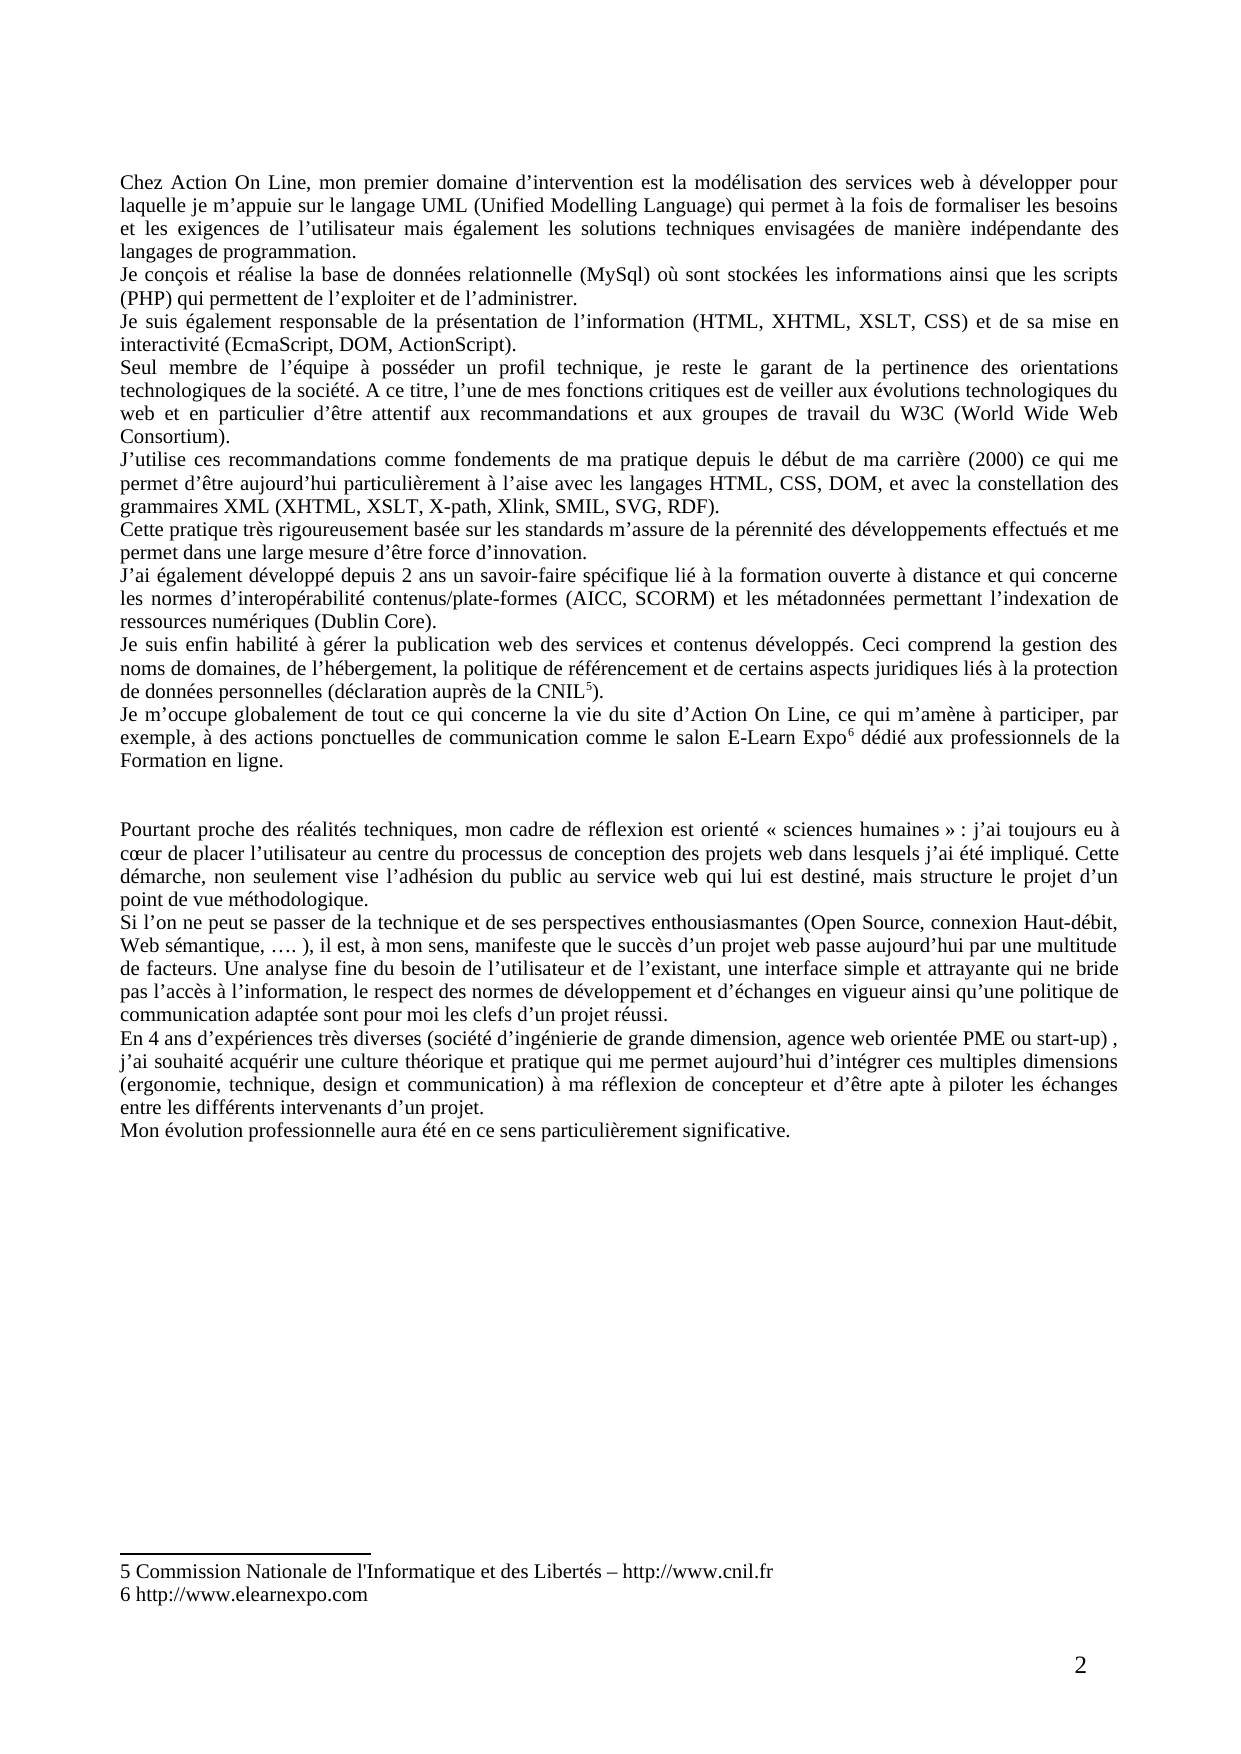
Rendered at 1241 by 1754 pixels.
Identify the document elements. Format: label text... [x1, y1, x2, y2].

text Je conçois et réalise la base de données relationnelle (MySql) où sont stockées les informations ainsi que les scripts (PHP) qui permettent de l’exploiter et de l’administrer. [120, 263, 1120, 309]
text Chez Action On Line, mon premier domaine d’intervention est la modélisation des services web à développer pour laquelle je m’appuie sur le langage UML (Unified Modelling Language) qui permet à la fois de formaliser les besoins et les exigences de l’utilisateur mais également les solutions techniques envisagées de manière indépendante des langages de programmation. [120, 171, 1120, 263]
text Je m’occupe globalement de tout ce qui concerne la vie du site d’Action On Line, ce qui m’amène à participer, par exemple, à des actions ponctuelles de communication comme le salon E-Learn Expo dédié aux professionnels de la Formation en ligne. [120, 703, 1120, 772]
text J’ai également développé depuis 2 ans un savoir-faire spécifique lié à la formation ouverte à distance et qui concerne les normes d’interopérabilité contenus/plate-formes (AICC, SCORM) et les métadonnées permettant l’indexation de ressources numériques (Dublin Core). [120, 564, 1120, 633]
text Je suis enfin habilité à gérer la publication web des services et contenus développés. Ceci comprend la gestion des noms de domaines, de l’hébergement, la politique de référencement et de certains aspects juridiques liés à la protection de données personnelles (déclaration auprès de la CNIL). [120, 633, 1120, 703]
text Commission Nationale de l'Informatique et des Libertés – http://www.cnil.fr [120, 1560, 1120, 1583]
text Seul membre de l’équipe à posséder un profil technique, je reste le garant de la pertinence des orientations technologiques de la société. A ce titre, l’une de mes fonctions critiques est de veiller aux évolutions technologiques du web et en particulier d’être attentif aux recommandations et aux groupes de travail du W3C (World Wide Web Consortium). [120, 356, 1120, 448]
text En 4 ans d’expériences très diverses (société d’ingénierie de grande dimension, agence web orientée PME ou start-up) , j’ai souhaité acquérir une culture théorique et pratique qui me permet aujourd’hui d’intégrer ces multiples dimensions (ergonomie, technique, design et communication) à ma réflexion de concepteur et d’être apte à piloter les échanges entre les différents intervenants d’un projet. [120, 1026, 1120, 1119]
text Si l’on ne peut se passer de la technique et de ses perspectives enthousiasmantes (Open Source, connexion Haut-débit, Web sémantique, …. ), il est, à mon sens, manifeste que le succès d’un projet web passe aujourd’hui par une multitude de facteurs. Une analyse fine du besoin de l’utilisateur et de l’existant, une interface simple et attrayante qui ne bride pas l’accès à l’information, le respect des normes de développement et d’échanges en vigueur ainsi qu’une politique de communication adaptée sont pour moi les clefs d’un projet réussi. [120, 911, 1120, 1026]
text Je suis également responsable de la présentation de l’information (HTML, XHTML, XSLT, CSS) et de sa mise en interactivité (EcmaScript, DOM, ActionScript). [120, 309, 1120, 356]
text Cette pratique très rigoureusement basée sur les standards m’assure de la pérennité des développements effectués et me permet dans une large mesure d’être force d’innovation. [120, 518, 1120, 564]
text Mon évolution professionnelle aura été en ce sens particulièrement significative. [120, 1119, 1120, 1142]
text Pourtant proche des réalités techniques, mon cadre de réflexion est orienté « sciences humaines » : j’ai toujours eu à cœur de placer l’utilisateur au centre du processus de conception des projets web dans lesquels j’ai été impliqué. Cette démarche, non seulement vise l’adhésion du public au service web qui lui est destiné, mais structure le projet d’un point de vue méthodologique. [120, 818, 1120, 911]
text J’utilise ces recommandations comme fondements de ma pratique depuis le début de ma carrière (2000) ce qui me permet d’être aujourd’hui particulièrement à l’aise avec les langages HTML, CSS, DOM, et avec la constellation des grammaires XML (XHTML, XSLT, X-path, Xlink, SMIL, SVG, RDF). [120, 448, 1120, 518]
text http://www.elearnexpo.com [120, 1583, 1120, 1606]
